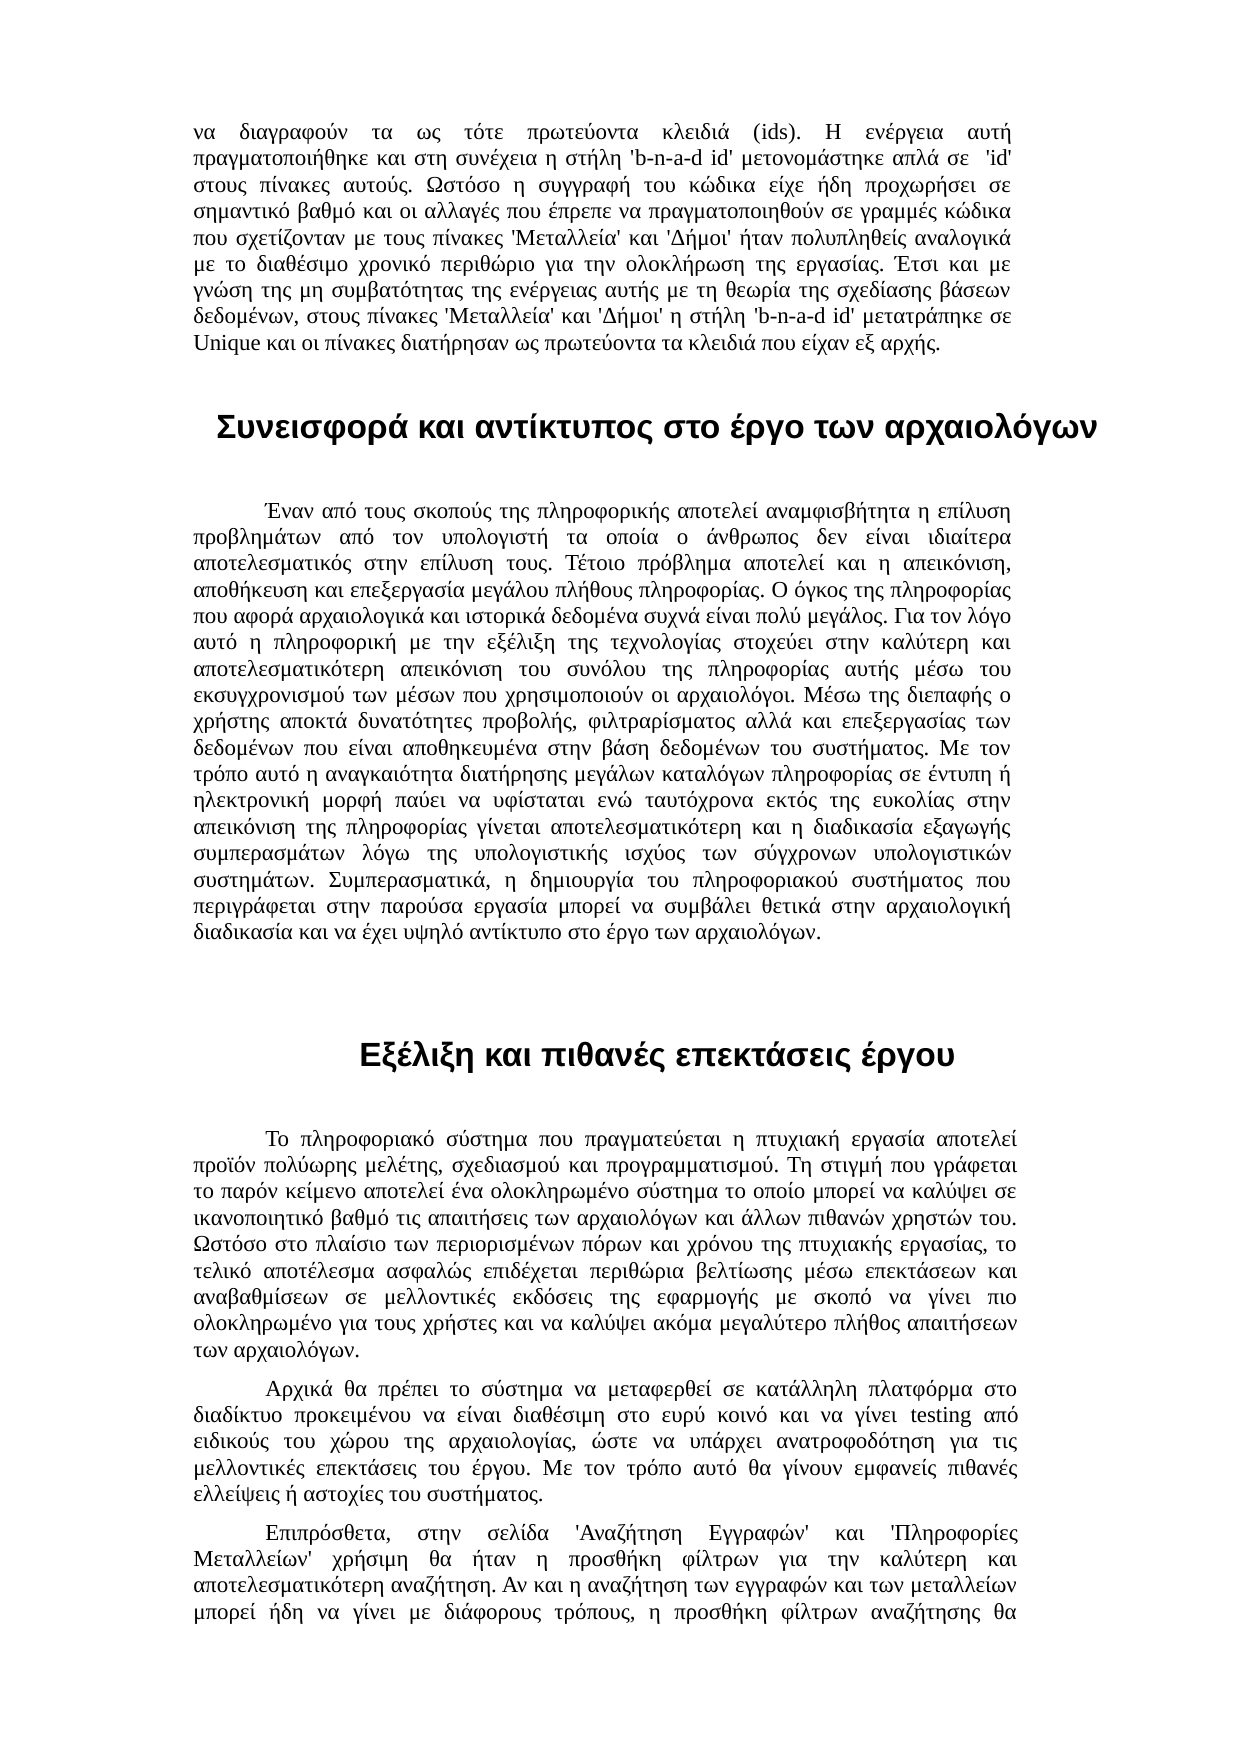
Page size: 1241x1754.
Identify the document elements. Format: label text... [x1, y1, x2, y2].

text Έναν από τους σκοπούς της πληροφορικής αποτελεί αναμφισβήτητα η επίλυση προβλημάτων από τον υπολογιστή τα οποία ο άνθρωπος δεν είναι ιδιαίτερα αποτελεσματικός στην επίλυση τους. Τέτοιο πρόβλημα αποτελεί και η απεικόνιση, αποθήκευση και επεξεργασία μεγάλου πλήθους πληροφορίας. Ο όγκος της πληροφορίας που αφορά αρχαιολογικά και ιστορικά δεδομένα συχνά είναι πολύ μεγάλος. Για τον λόγο αυτό η πληροφορική με την εξέλιξη της τεχνολογίας στοχεύει στην καλύτερη και αποτελεσματικότερη απεικόνιση του συνόλου της πληροφορίας αυτής μέσω του εκσυγχρονισμού των μέσων που χρησιμοποιούν οι αρχαιολόγοι. Μέσω της διεπαφής ο χρήστης αποκτά δυνατότητες προβολής, φιλτραρίσματος αλλά και επεξεργασίας των δεδομένων που είναι αποθηκευμένα στην βάση δεδομένων του συστήματος. Με τον τρόπο αυτό η αναγκαιότητα διατήρησης μεγάλων καταλόγων πληροφορίας σε έντυπη ή ηλεκτρονική μορφή παύει να υφίσταται ενώ ταυτόχρονα εκτός της ευκολίας στην απεικόνιση της πληροφορίας γίνεται αποτελεσματικότερη και η διαδικασία εξαγωγής συμπερασμάτων λόγω της υπολογιστικής ισχύος των σύγχρονων υπολογιστικών συστημάτων. Συμπερασματικά, η δημιουργία του πληροφοριακού συστήματος που περιγράφεται στην παρούσα εργασία μπορεί να συμβάλει θετικά στην αρχαιολογική διαδικασία και να έχει υψηλό αντίκτυπο στο έργο των αρχαιολόγων. [193, 497, 1012, 945]
text Επιπρόσθετα, στην σελίδα 'Αναζήτηση Εγγραφών' και 'Πληροφορίες Μεταλλείων' χρήσιμη θα ήταν η προσθήκη φίλτρων για την καλύτερη και αποτελεσματικότερη αναζήτηση. Αν και η αναζήτηση των εγγραφών και των μεταλλείων μπορεί ήδη να γίνει με διάφορους τρόπους, η προσθήκη φίλτρων αναζήτησης θα [193, 1519, 1018, 1624]
text να διαγραφούν τα ως τότε πρωτεύοντα κλειδιά (ids). Η ενέργεια αυτή πραγματοποιήθηκε και στη συνέχεια η στήλη 'b-n-a-d id' μετονομάστηκε απλά σε 'id' στους πίνακες αυτούς. Ωστόσο η συγγραφή του κώδικα είχε ήδη προχωρήσει σε σημαντικό βαθμό και οι αλλαγές που έπρεπε να πραγματοποιηθούν σε γραμμές κώδικα που σχετίζονταν με τους πίνακες 'Μεταλλεία' και 'Δήμοι' ήταν πολυπληθείς αναλογικά με το διαθέσιμο χρονικό περιθώριο για την ολοκλήρωση της εργασίας. Έτσι και με γνώση της μη συμβατότητας της ενέργειας αυτής με τη θεωρία της σχεδίασης βάσεων δεδομένων, στους πίνακες 'Μεταλλεία' και 'Δήμοι' η στήλη 'b-n-a-d id' μετατράπηκε σε Unique και οι πίνακες διατήρησαν ως πρωτεύοντα τα κλειδιά που είχαν εξ αρχής. [193, 118, 1012, 355]
subtitle Συνεισφορά και αντίκτυπος στο έργο των αρχαιολόγων [193, 407, 1122, 445]
text Το πληροφοριακό σύστημα που πραγματεύεται η πτυχιακή εργασία αποτελεί προϊόν πολύωρης μελέτης, σχεδιασμού και προγραμματισμού. Τη στιγμή που γράφεται το παρόν κείμενο αποτελεί ένα ολοκληρωμένο σύστημα το οποίο μπορεί να καλύψει σε ικανοποιητικό βαθμό τις απαιτήσεις των αρχαιολόγων και άλλων πιθανών χρηστών του. Ωστόσο στο πλαίσιο των περιορισμένων πόρων και χρόνου της πτυχιακής εργασίας, το τελικό αποτέλεσμα ασφαλώς επιδέχεται περιθώρια βελτίωσης μέσω επεκτάσεων και αναβαθμίσεων σε μελλοντικές εκδόσεις της εφαρμογής με σκοπό να γίνει πιο ολοκληρωμένο για τους χρήστες και να καλύψει ακόμα μεγαλύτερο πλήθος απαιτήσεων των αρχαιολόγων. [193, 1125, 1018, 1362]
text Αρχικά θα πρέπει το σύστημα να μεταφερθεί σε κατάλληλη πλατφόρμα στο διαδίκτυο προκειμένου να είναι διαθέσιμη στο ευρύ κοινό και να γίνει testing από ειδικούς του χώρου της αρχαιολογίας, ώστε να υπάρχει ανατροφοδότηση για τις μελλοντικές επεκτάσεις του έργου. Με τον τρόπο αυτό θα γίνουν εμφανείς πιθανές ελλείψεις ή αστοχίες του συστήματος. [193, 1374, 1018, 1506]
subtitle Εξέλιξη και πιθανές επεκτάσεις έργου [193, 1035, 1122, 1073]
